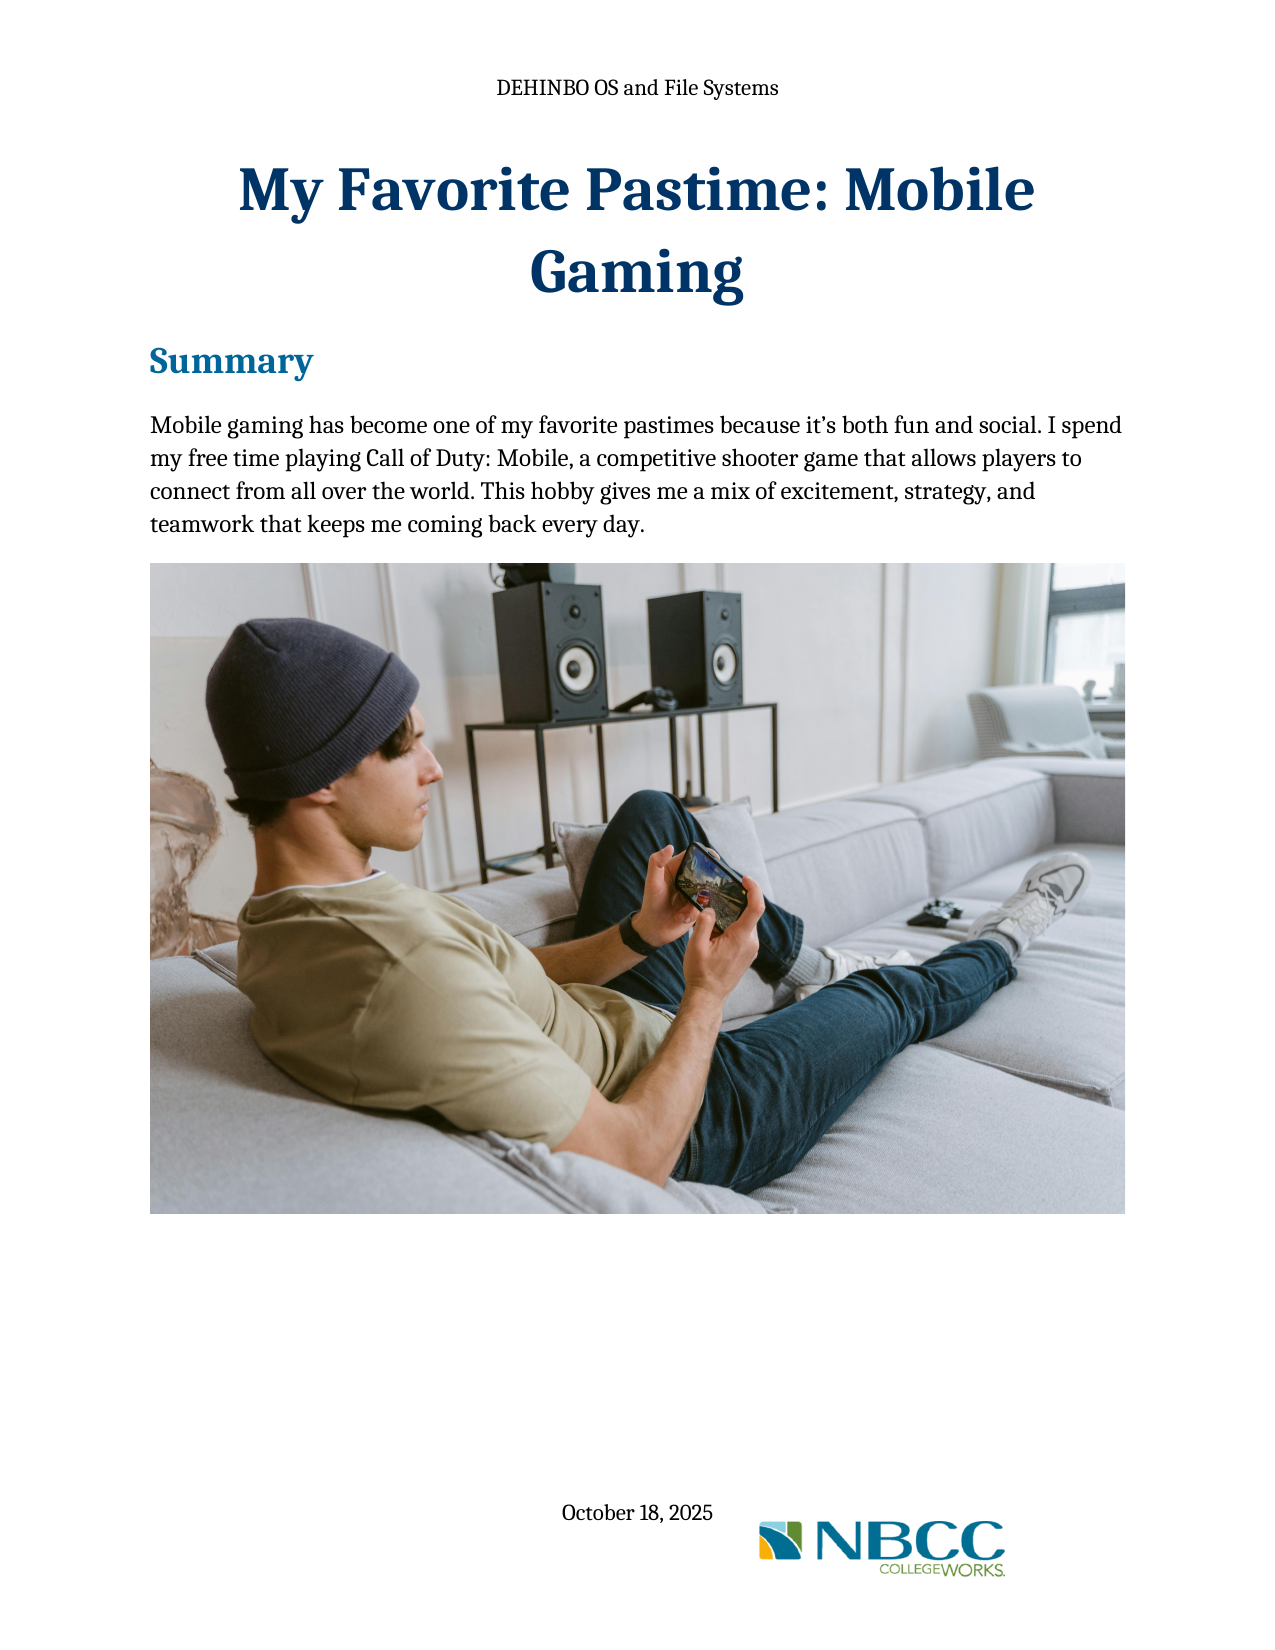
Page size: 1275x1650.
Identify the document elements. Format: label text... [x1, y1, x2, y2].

text My Favorite Pastime: Mobile Gaming [150, 154, 1125, 308]
text Mobile gaming has become one of my favorite pastimes because it’s both fun and social. I spend my free time playing Call of Duty: Mobile, a competitive shooter game that allows players to connect from all over the world. This hobby gives me a mix of excitement, strategy, and teamwork that keeps me coming back every day. [150, 411, 1125, 538]
text Summary [150, 340, 1125, 383]
